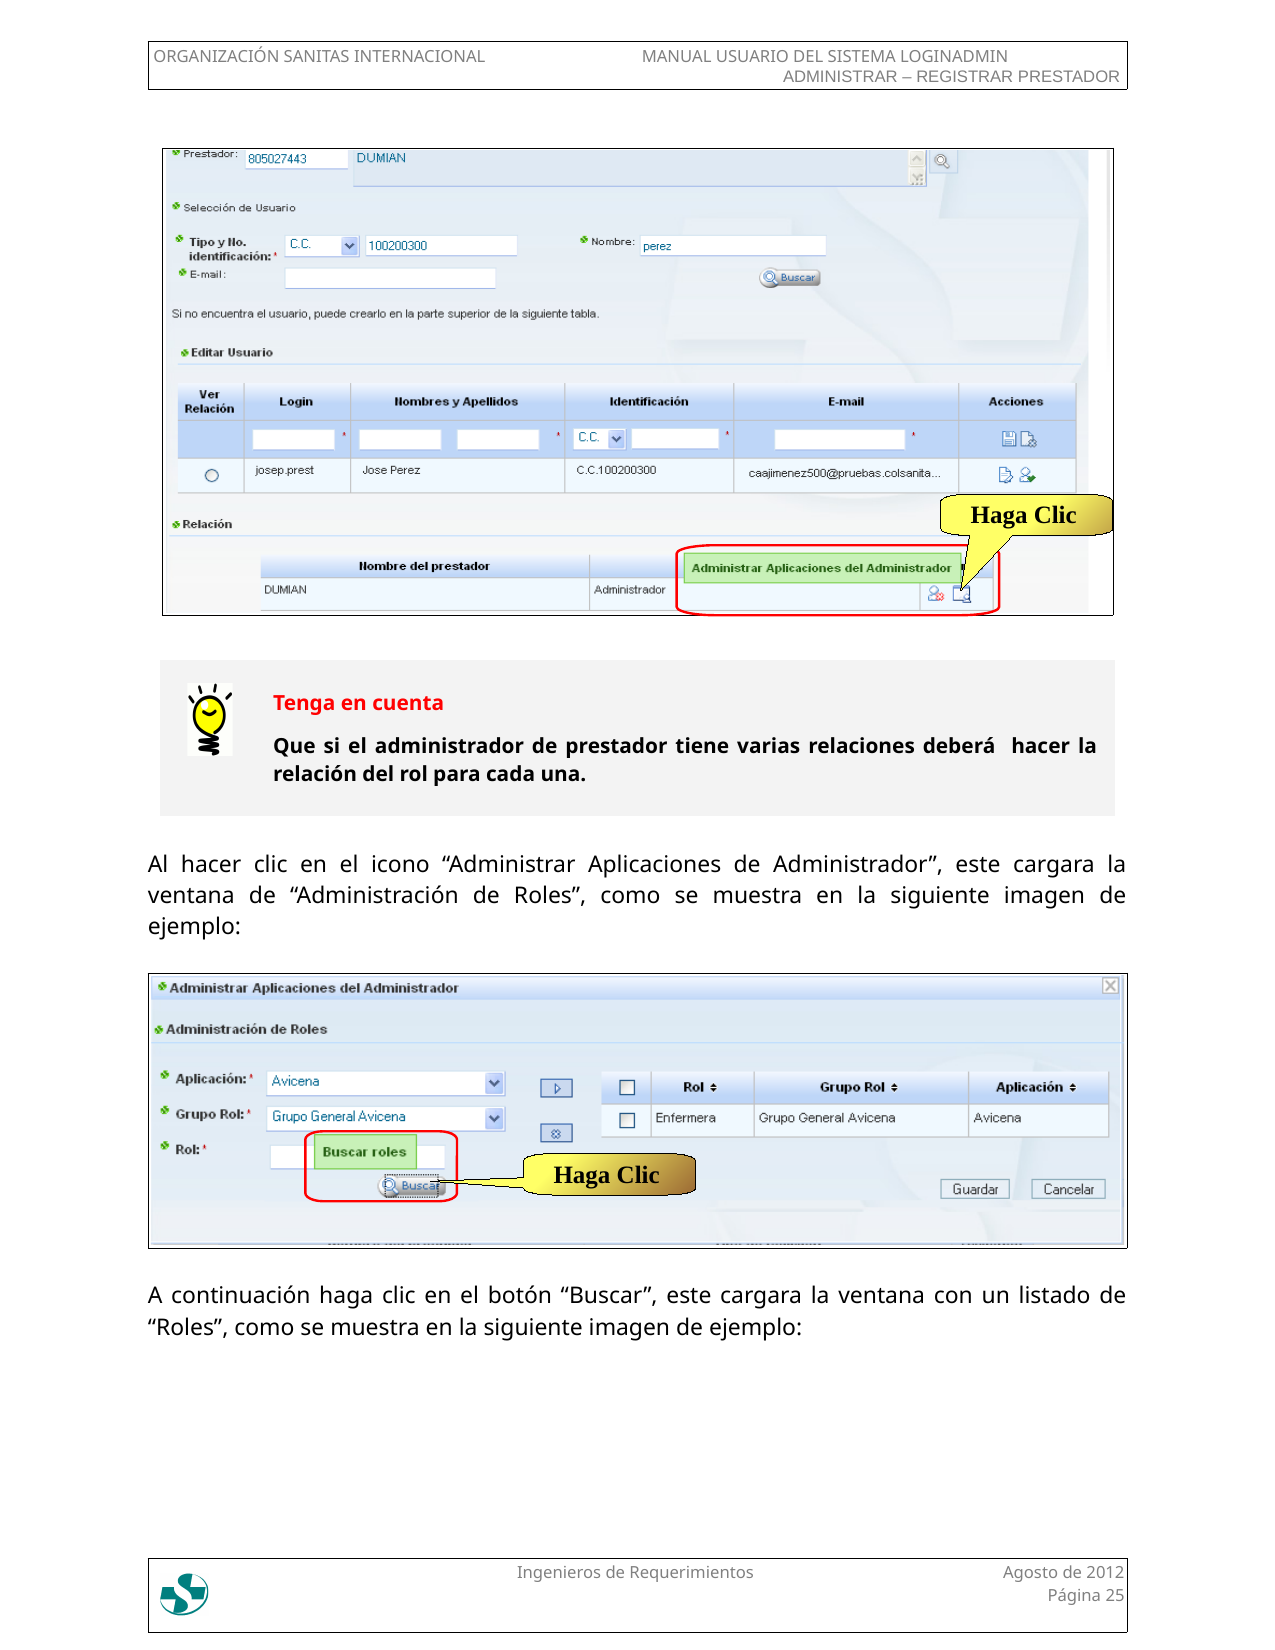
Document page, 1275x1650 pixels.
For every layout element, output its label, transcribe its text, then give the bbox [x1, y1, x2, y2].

text Al hacer clic en el icono “Administrar Aplicaciones de Administrador”, este cargara la ventana de “Administración de Roles”, como se muestra en la siguiente imagen de ejemplo: [148, 847, 1127, 941]
picture [995, 533, 1110, 613]
picture [187, 683, 233, 756]
picture [165, 150, 1110, 613]
table_header Tenga en cuenta Que si el administrador de prestador tiene varias relaciones deberá hacer la relación del rol para cada una. [262, 660, 1115, 816]
text A continuación haga clic en el botón “Buscar”, este cargara la ventana con un listado de “Roles”, como se muestra en la siguiente imagen de ejemplo: [148, 1279, 1127, 1342]
picture [150, 975, 1125, 1245]
table_header [160, 660, 262, 816]
picture [678, 547, 997, 613]
